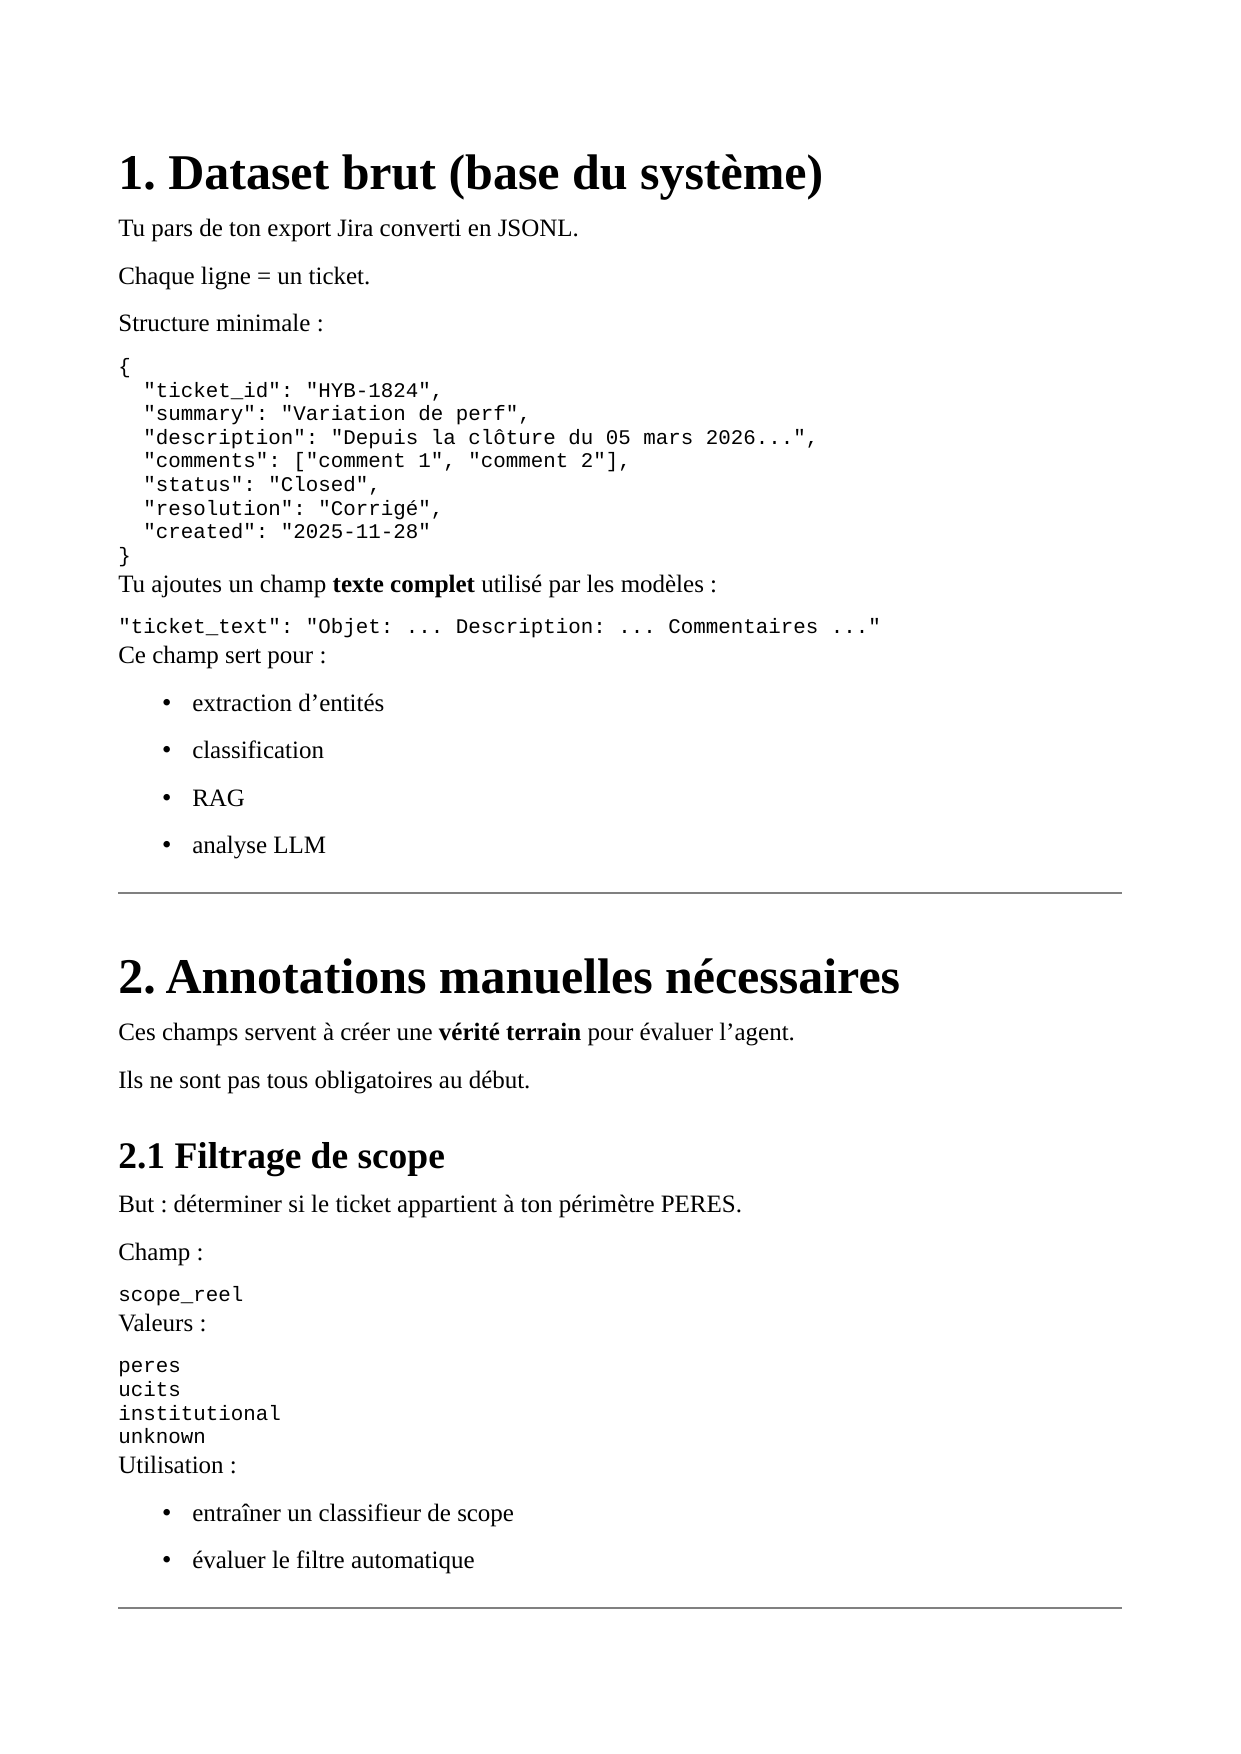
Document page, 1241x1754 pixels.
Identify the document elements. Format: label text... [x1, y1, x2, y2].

subtitle 2. Annotations manuelles nécessaires [118, 947, 1122, 1005]
text "ticket_id": "HYB-1824", [118, 379, 1122, 403]
text Ils ne sont pas tous obligatoires au début. [118, 1065, 1122, 1094]
text "summary": "Variation de perf", [118, 403, 1122, 427]
text Ce champ sert pour : [118, 640, 1122, 669]
text { [118, 356, 1122, 379]
subtitle 2.1 Filtrage de scope [118, 1133, 1122, 1176]
text "status": "Closed", [118, 474, 1122, 498]
text But : déterminer si le ticket appartient à ton périmètre PERES. [118, 1189, 1122, 1218]
list extraction d’entités [162, 688, 1122, 716]
text Utilisation : [118, 1450, 1122, 1479]
list analyse LLM [162, 830, 1122, 859]
text institutional [118, 1403, 1122, 1426]
text Structure minimale : [118, 308, 1122, 337]
text "comments": ["comment 1", "comment 2"], [118, 451, 1122, 474]
text peres [118, 1355, 1122, 1379]
list RAG [162, 783, 1122, 812]
list entraîner un classifieur de scope [162, 1498, 1122, 1526]
text unknown [118, 1426, 1122, 1450]
text "description": "Depuis la clôture du 05 mars 2026...", [118, 427, 1122, 451]
text Ces champs servent à créer une vérité terrain pour évaluer l’agent. [118, 1017, 1122, 1046]
text Champ : [118, 1237, 1122, 1265]
text Valeurs : [118, 1308, 1122, 1337]
text "ticket_text": "Objet: ... Description: ... Commentaires ..." [118, 616, 1122, 640]
text } [118, 545, 1122, 569]
text Tu ajoutes un champ texte complet utilisé par les modèles : [118, 569, 1122, 597]
list évaluer le filtre automatique [162, 1545, 1122, 1574]
list classification [162, 735, 1122, 764]
text Chaque ligne = un ticket. [118, 261, 1122, 289]
text ucits [118, 1379, 1122, 1403]
text "resolution": "Corrigé", [118, 498, 1122, 521]
subtitle 1. Dataset brut (base du système) [118, 143, 1122, 201]
text scope_reel [118, 1284, 1122, 1308]
text Tu pars de ton export Jira converti en JSONL. [118, 213, 1122, 242]
text "created": "2025-11-28" [118, 521, 1122, 545]
